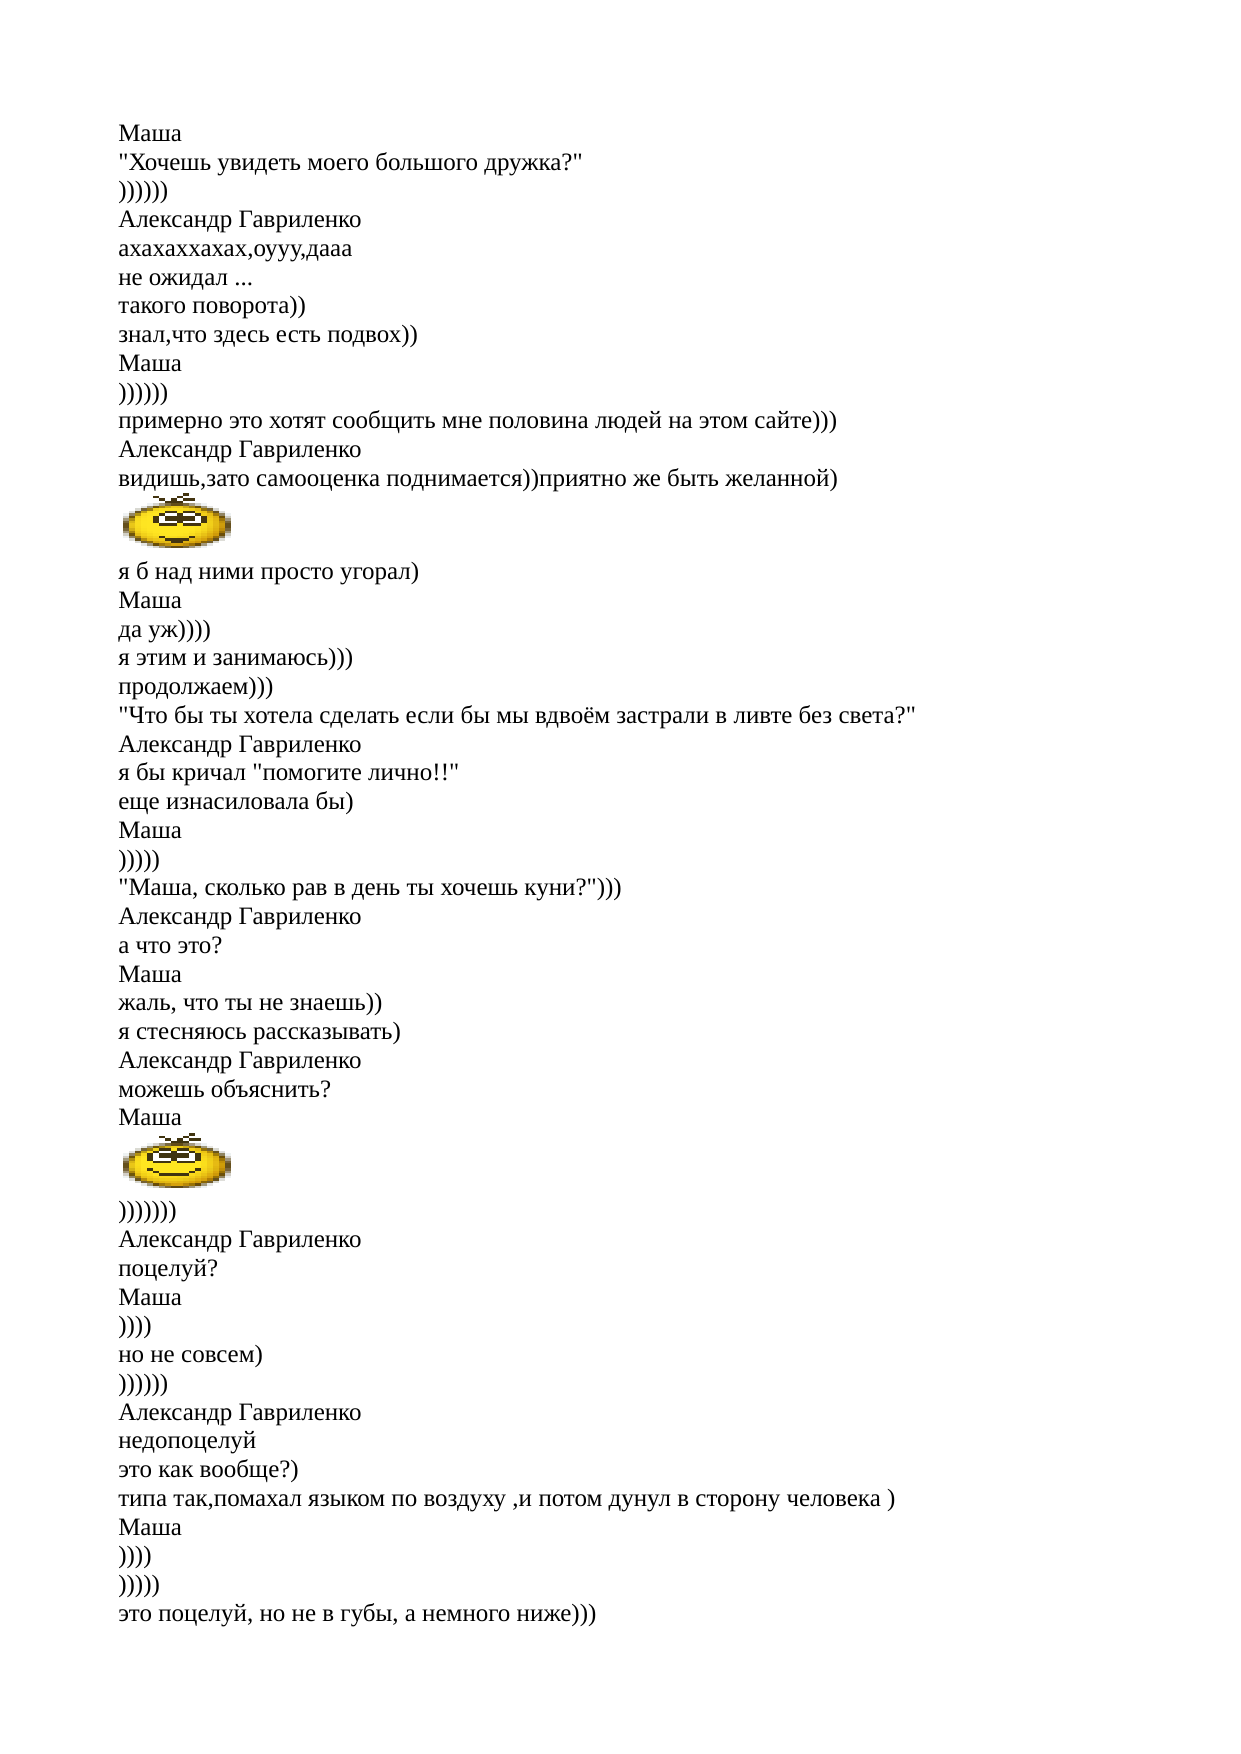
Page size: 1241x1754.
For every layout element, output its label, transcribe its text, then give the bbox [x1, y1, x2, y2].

text ))))) [118, 1569, 1122, 1598]
text Маша [118, 348, 1122, 377]
text "Маша, сколько рав в день ты хочешь куни?"))) [118, 872, 1122, 901]
text поцелуй? [118, 1253, 1122, 1282]
picture [118, 1131, 237, 1191]
text продолжаем))) [118, 671, 1122, 700]
text еще изнасиловала бы) [118, 786, 1122, 815]
text типа так,помахал языком по воздуху ,и потом дунул в сторону человека ) [118, 1483, 1122, 1512]
text не ожидал ... [118, 262, 1122, 291]
text я бы кричал "помогите лично!!" [118, 757, 1122, 786]
text а что это? [118, 930, 1122, 959]
text )))))) [118, 377, 1122, 406]
text Александр Гавриленко [118, 729, 1122, 757]
text Маша [118, 815, 1122, 844]
text "Что бы ты хотела сделать если бы мы вдвоём застрали в ливте без света?" [118, 700, 1122, 729]
text ))))) [118, 844, 1122, 872]
text Маша [118, 585, 1122, 614]
text "Хочешь увидеть моего большого дружка?" [118, 147, 1122, 176]
text ))))))) [118, 1196, 1122, 1224]
picture [118, 491, 237, 551]
text примерно это хотят сообщить мне половина людей на этом сайте))) [118, 406, 1122, 434]
text это как вообще?) [118, 1454, 1122, 1483]
text я стесняюсь рассказывать) [118, 1016, 1122, 1045]
text Маша [118, 1282, 1122, 1311]
text )))) [118, 1541, 1122, 1569]
text Александр Гавриленко [118, 1045, 1122, 1074]
text Маша [118, 1512, 1122, 1541]
text ахахаххахах,оууу,дааа [118, 233, 1122, 262]
text Маша [118, 118, 1122, 147]
text такого поворота)) [118, 291, 1122, 319]
text да уж)))) [118, 614, 1122, 642]
text Александр Гавриленко [118, 1397, 1122, 1426]
text я этим и занимаюсь))) [118, 642, 1122, 671]
text Александр Гавриленко [118, 204, 1122, 233]
text я б над ними просто угорал) [118, 556, 1122, 585]
text знал,что здесь есть подвох)) [118, 319, 1122, 348]
text )))))) [118, 1368, 1122, 1397]
text Александр Гавриленко [118, 1224, 1122, 1253]
text )))))) [118, 176, 1122, 204]
text Маша [118, 1102, 1122, 1131]
text видишь,зато самооценка поднимается))приятно же быть желанной) [118, 463, 1122, 492]
text но не совсем) [118, 1339, 1122, 1368]
text Александр Гавриленко [118, 434, 1122, 463]
text это поцелуй, но не в губы, а немного ниже))) [118, 1598, 1122, 1627]
text Маша [118, 959, 1122, 987]
text Александр Гавриленко [118, 901, 1122, 930]
text недопоцелуй [118, 1426, 1122, 1454]
text можешь объяснить? [118, 1074, 1122, 1102]
text )))) [118, 1311, 1122, 1339]
text жаль, что ты не знаешь)) [118, 987, 1122, 1016]
